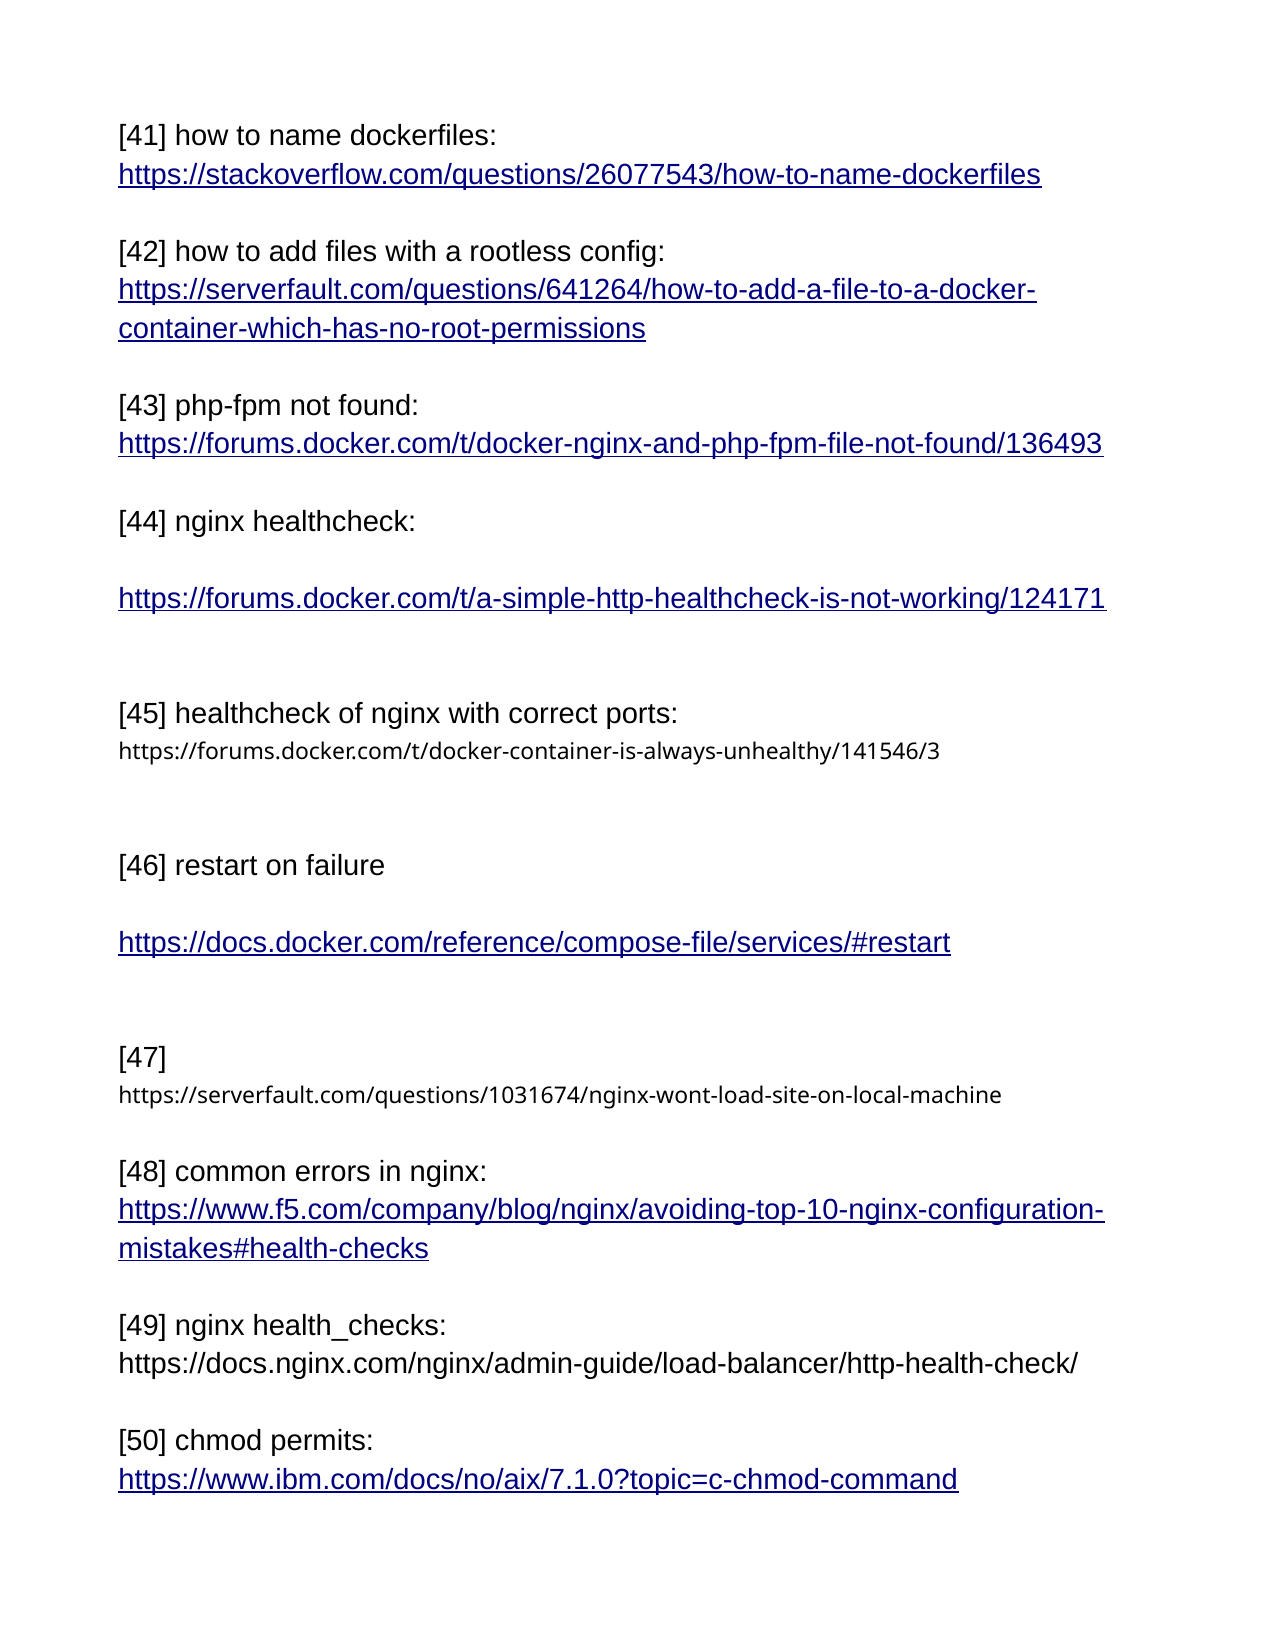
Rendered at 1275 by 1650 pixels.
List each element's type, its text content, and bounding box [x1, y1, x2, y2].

text [49] nginx health_checks: [118, 1308, 1157, 1341]
text [47] [118, 1041, 1157, 1074]
text https://serverfault.com/questions/1031674/nginx-wont-load-site-on-local-machine [118, 1079, 1157, 1110]
text https://docs.docker.com/reference/compose-file/services/#restart [118, 925, 1157, 958]
text https://forums.docker.com/t/docker-nginx-and-php-fpm-file-not-found/136493 [118, 426, 1157, 460]
text [45] healthcheck of nginx with correct ports: [118, 696, 1157, 730]
text [42] how to add files with a rootless config: [118, 234, 1157, 267]
text https://stackoverflow.com/questions/26077543/how-to-name-dockerfiles [118, 157, 1157, 190]
text https://www.f5.com/company/blog/nginx/avoiding-top-10-nginx-configuration-mistakes#health-checks [118, 1192, 1157, 1264]
text [41] how to name dockerfiles: [118, 118, 1157, 152]
text https://serverfault.com/questions/641264/how-to-add-a-file-to-a-docker-container-which-has-no-root-permissions [118, 272, 1157, 344]
text [44] nginx healthcheck: [118, 503, 1157, 537]
text https://forums.docker.com/t/a-simple-http-healthcheck-is-not-working/124171 [118, 581, 1157, 614]
text https://www.ibm.com/docs/no/aix/7.1.0?topic=c-chmod-command [118, 1462, 1157, 1495]
text [43] php-fpm not found: [118, 388, 1157, 421]
text [46] restart on failure [118, 848, 1157, 881]
text https://docs.nginx.com/nginx/admin-guide/load-balancer/http-health-check/ [118, 1346, 1157, 1380]
text https://forums.docker.com/t/docker-container-is-always-unhealthy/141546/3 [118, 735, 1157, 766]
text [50] chmod permits: [118, 1423, 1157, 1457]
text [48] common errors in nginx: [118, 1153, 1157, 1187]
